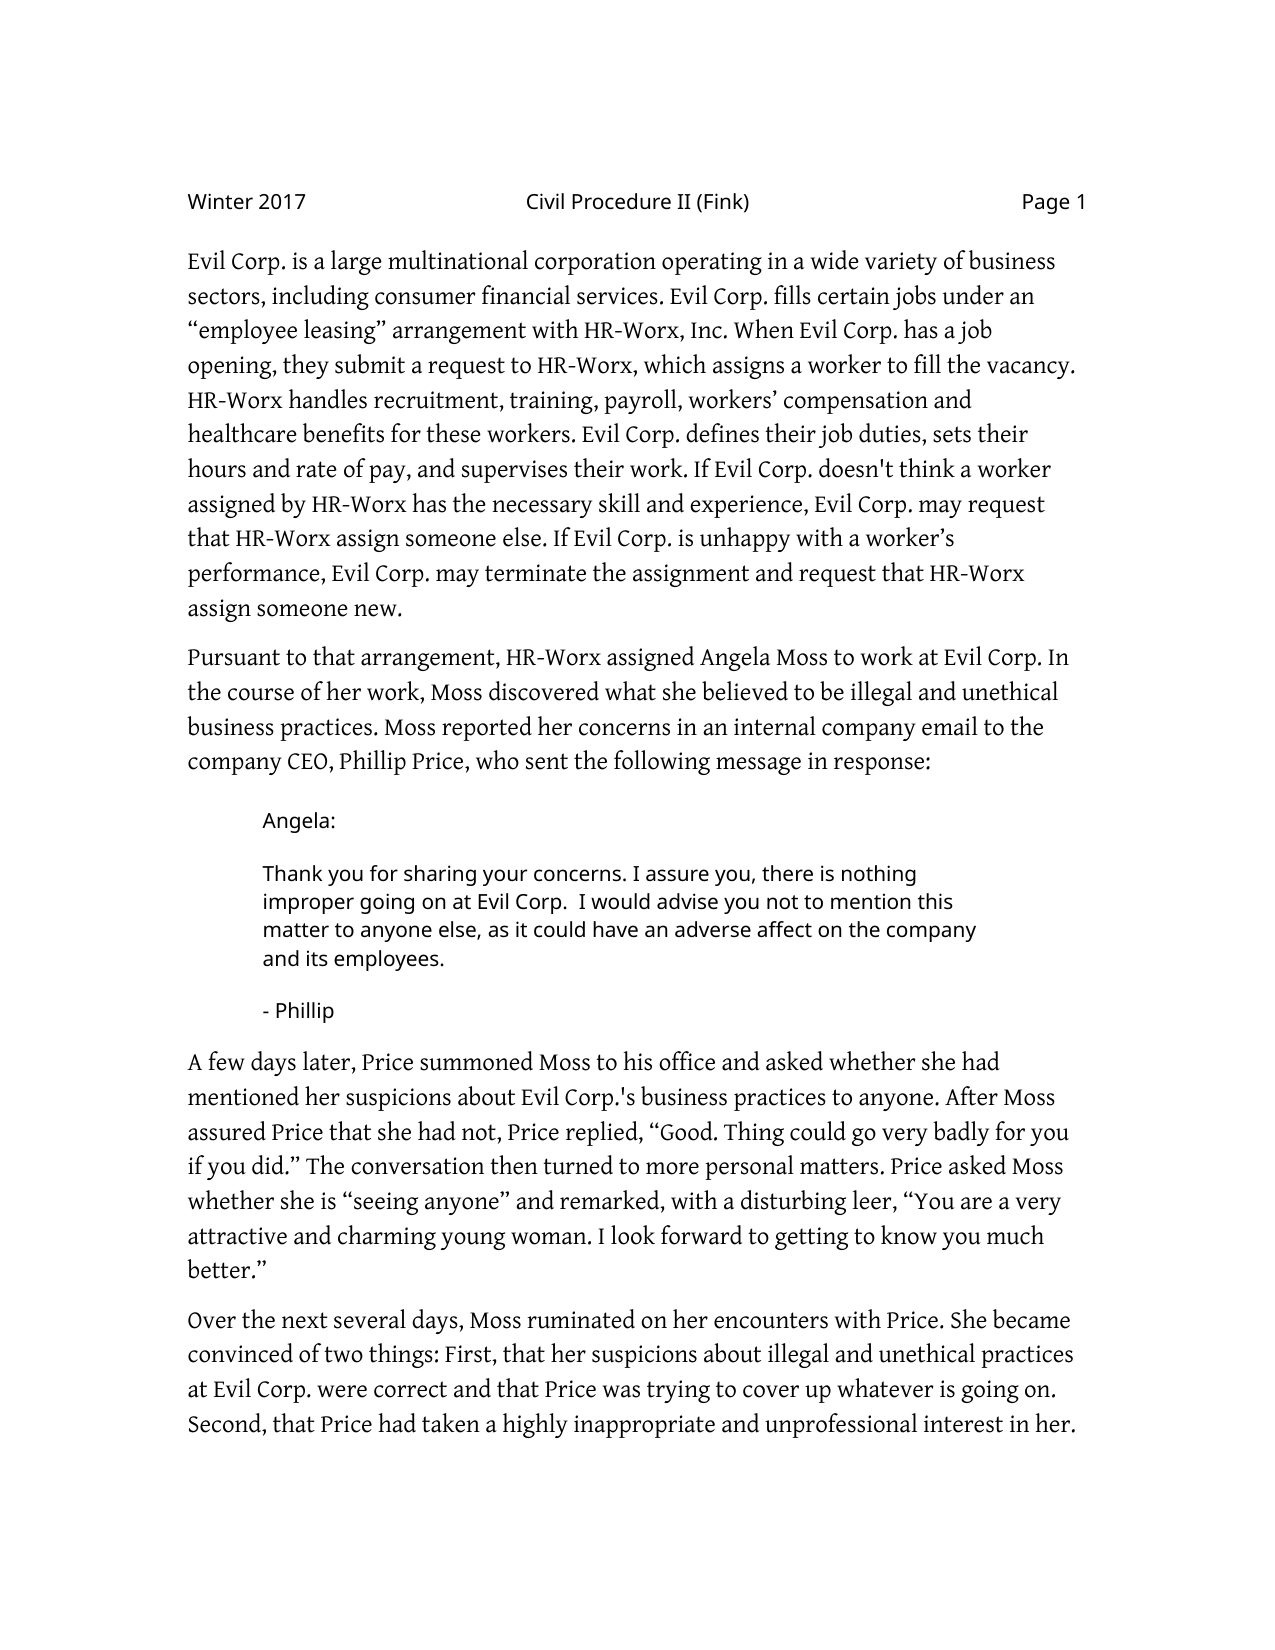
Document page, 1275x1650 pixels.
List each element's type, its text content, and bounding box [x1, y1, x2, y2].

text Thank you for sharing your concerns. I assure you, there is nothing improper going on at Evil Corp. I would advise you not to mention this matter to anyone else, as it could have an adverse affect on the company and its employees. [262, 859, 1012, 972]
text Angela: [262, 806, 1012, 835]
text Pursuant to that arrangement, HR-Worx assigned Angela Moss to work at Evil Corp. In the course of her work, Moss discovered what she believed to be illegal and unethical business practices. Moss reported her concerns in an internal company email to the company CEO, Phillip Price, who sent the following message in response: [187, 644, 1087, 777]
text - Phillip [262, 996, 1012, 1025]
text Evil Corp. is a large multinational corporation operating in a wide variety of business sectors, including consumer financial services. Evil Corp. fills certain jobs under an “employee leasing” arrangement with HR-Worx, Inc. When Evil Corp. has a job opening, they submit a request to HR-Worx, which assigns a worker to fill the vacancy. HR-Worx handles recruitment, training, payroll, workers’ compensation and healthcare benefits for these workers. Evil Corp. defines their job duties, sets their hours and rate of pay, and supervises their work. If Evil Corp. doesn't think a worker assigned by HR-Worx has the necessary skill and experience, Evil Corp. may request that HR-Worx assign someone else. If Evil Corp. is unhappy with a worker’s performance, Evil Corp. may terminate the assignment and request that HR-Worx assign someone new. [187, 247, 1087, 623]
text Over the next several days, Moss ruminated on her encounters with Price. She became convinced of two things: First, that her suspicions about illegal and unethical practices at Evil Corp. were correct and that Price was trying to cover up whatever is going on. Second, that Price had taken a highly inappropriate and unprofessional interest in her. [187, 1306, 1087, 1439]
text A few days later, Price summoned Moss to his office and asked whether she had mentioned her suspicions about Evil Corp.'s business practices to anyone. After Moss assured Price that she had not, Price replied, “Good. Thing could go very badly for you if you did.” The conversation then turned to more personal matters. Price asked Moss whether she is “seeing anyone” and remarked, with a disturbing leer, “You are a very attractive and charming young woman. I look forward to getting to know you much better.” [187, 1049, 1087, 1286]
